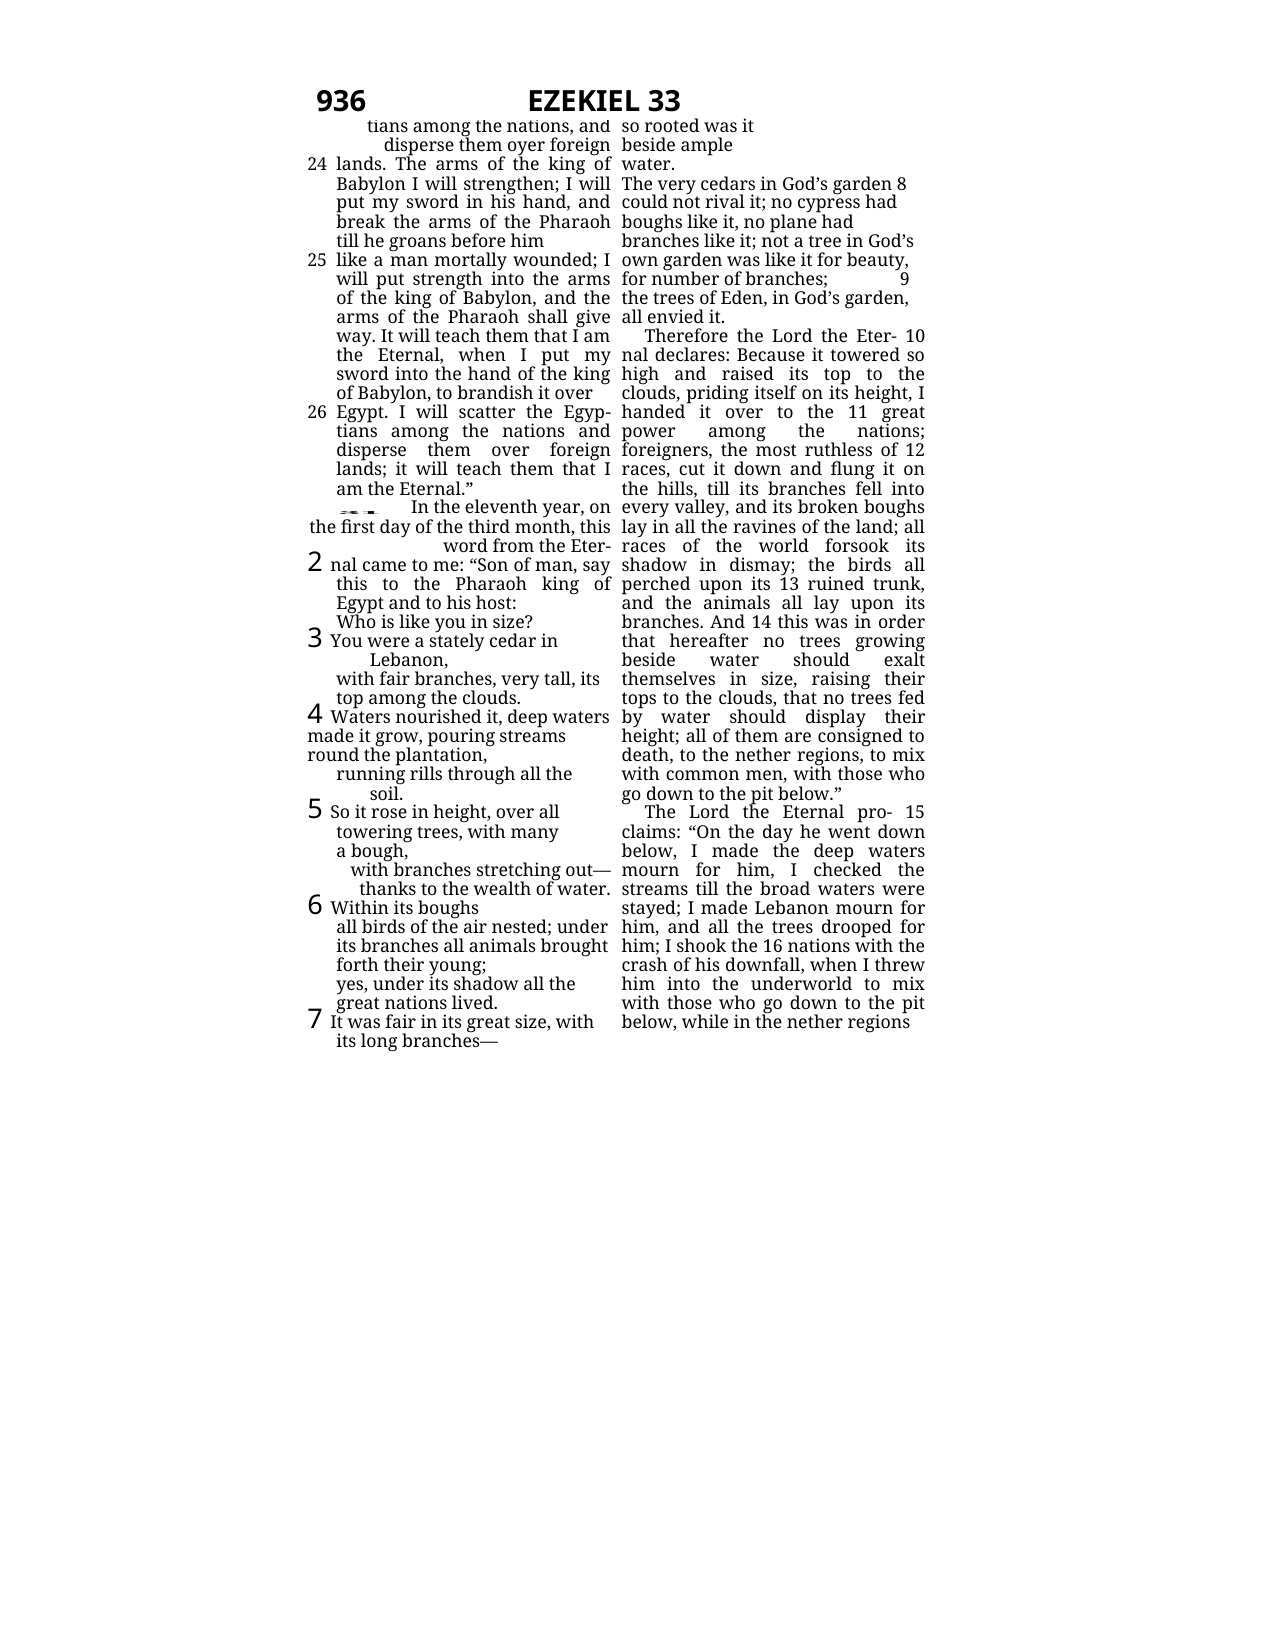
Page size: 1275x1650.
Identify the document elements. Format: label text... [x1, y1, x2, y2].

list So it rose in height, over all towering trees, with many a bough, [307, 804, 569, 861]
text Therefore the Lord the Eter- 10 nal declares: Because it towered so high and raised its top to the clouds, priding itself on its height, I handed it over to the 11 great power among the nations; foreigners, the most ruthless of 12 races, cut it down and flung it on the hills, till its branches fell into every valley, and its broken boughs lay in all the ravines of the land; all races of the world forsook its shadow in dismay; the birds all perched upon its 13 ruined trunk, and the animals all lay upon its branches. And 14 this was in order that hereafter no trees growing beside water should exalt themselves in size, raising their tops to the clouds, that no trees fed by water should display their height; all of them are consigned to death, to the nether regions, to mix with common men, with those who go down to the pit below.” [621, 327, 925, 804]
list You were a stately cedar in [307, 632, 611, 651]
text running rills through all the soil. [336, 766, 611, 804]
text The Lord the Eternal pro- 15 claims: “On the day he went down below, I made the deep waters mourn for him, I checked the streams till the broad waters were stayed; I made Lebanon mourn for him, and all the trees drooped for him; I shook the 16 nations with the crash of his downfall, when I threw him into the underworld to mix with those who go down to the pit below, while in the nether regions [621, 804, 925, 1032]
text with branches stretching out— thanks to the wealth of water. [307, 861, 611, 899]
list nal came to me: “Son of man, say this to the Pharaoh king of Egypt and to his host: [307, 556, 611, 613]
text In the eleventh year, on the first day of the third month, this word from the Eter- [307, 499, 611, 556]
text Who is like you in size? [336, 613, 611, 632]
text the trees of Eden, in God’s gar­den, [621, 289, 925, 308]
text Lebanon, [369, 651, 611, 670]
text with fair branches, very tall, its top among the clouds. [336, 670, 611, 708]
list It was fair in its great size, with its long branches— [307, 1013, 611, 1052]
list Waters nourished it, deep waters made it grow, pouring streams round the plan­tation, [307, 708, 611, 766]
list lands. The arms of the king of Babylon I will strengthen; I will put my sword in his hand, and break the arms of the Pha­raoh till he groans before him [307, 156, 611, 251]
text tians among the nations, and disperse them oyer foreign [307, 117, 611, 156]
list Within its boughs [307, 899, 611, 918]
text yes, under its shadow all the great nations lived. [336, 975, 611, 1013]
text all envied it. [621, 308, 925, 327]
list Egypt. I will scatter the Egyp­tians among the nations and disperse them over foreign lands; it will teach them that I am the Eternal.” [307, 403, 611, 499]
list like a man mortally wounded; I will put strength into the arms of the king of Babylon, and the arms of the Pharaoh shall give way. It will teach them that I am the Eternal, when I put my sword into the hand of the king of Babylon, to brandish it over [307, 251, 611, 403]
text so rooted was it beside ample water. [621, 117, 790, 175]
text The very cedars in God’s garden 8 could not rival it; no cypress had boughs like it, no plane had branches like it; not a tree in God’s own garden was like it for beauty, for number of branches; 9 [621, 175, 925, 289]
text all birds of the air nested; under its branches all animals brought forth their young; [336, 918, 611, 975]
